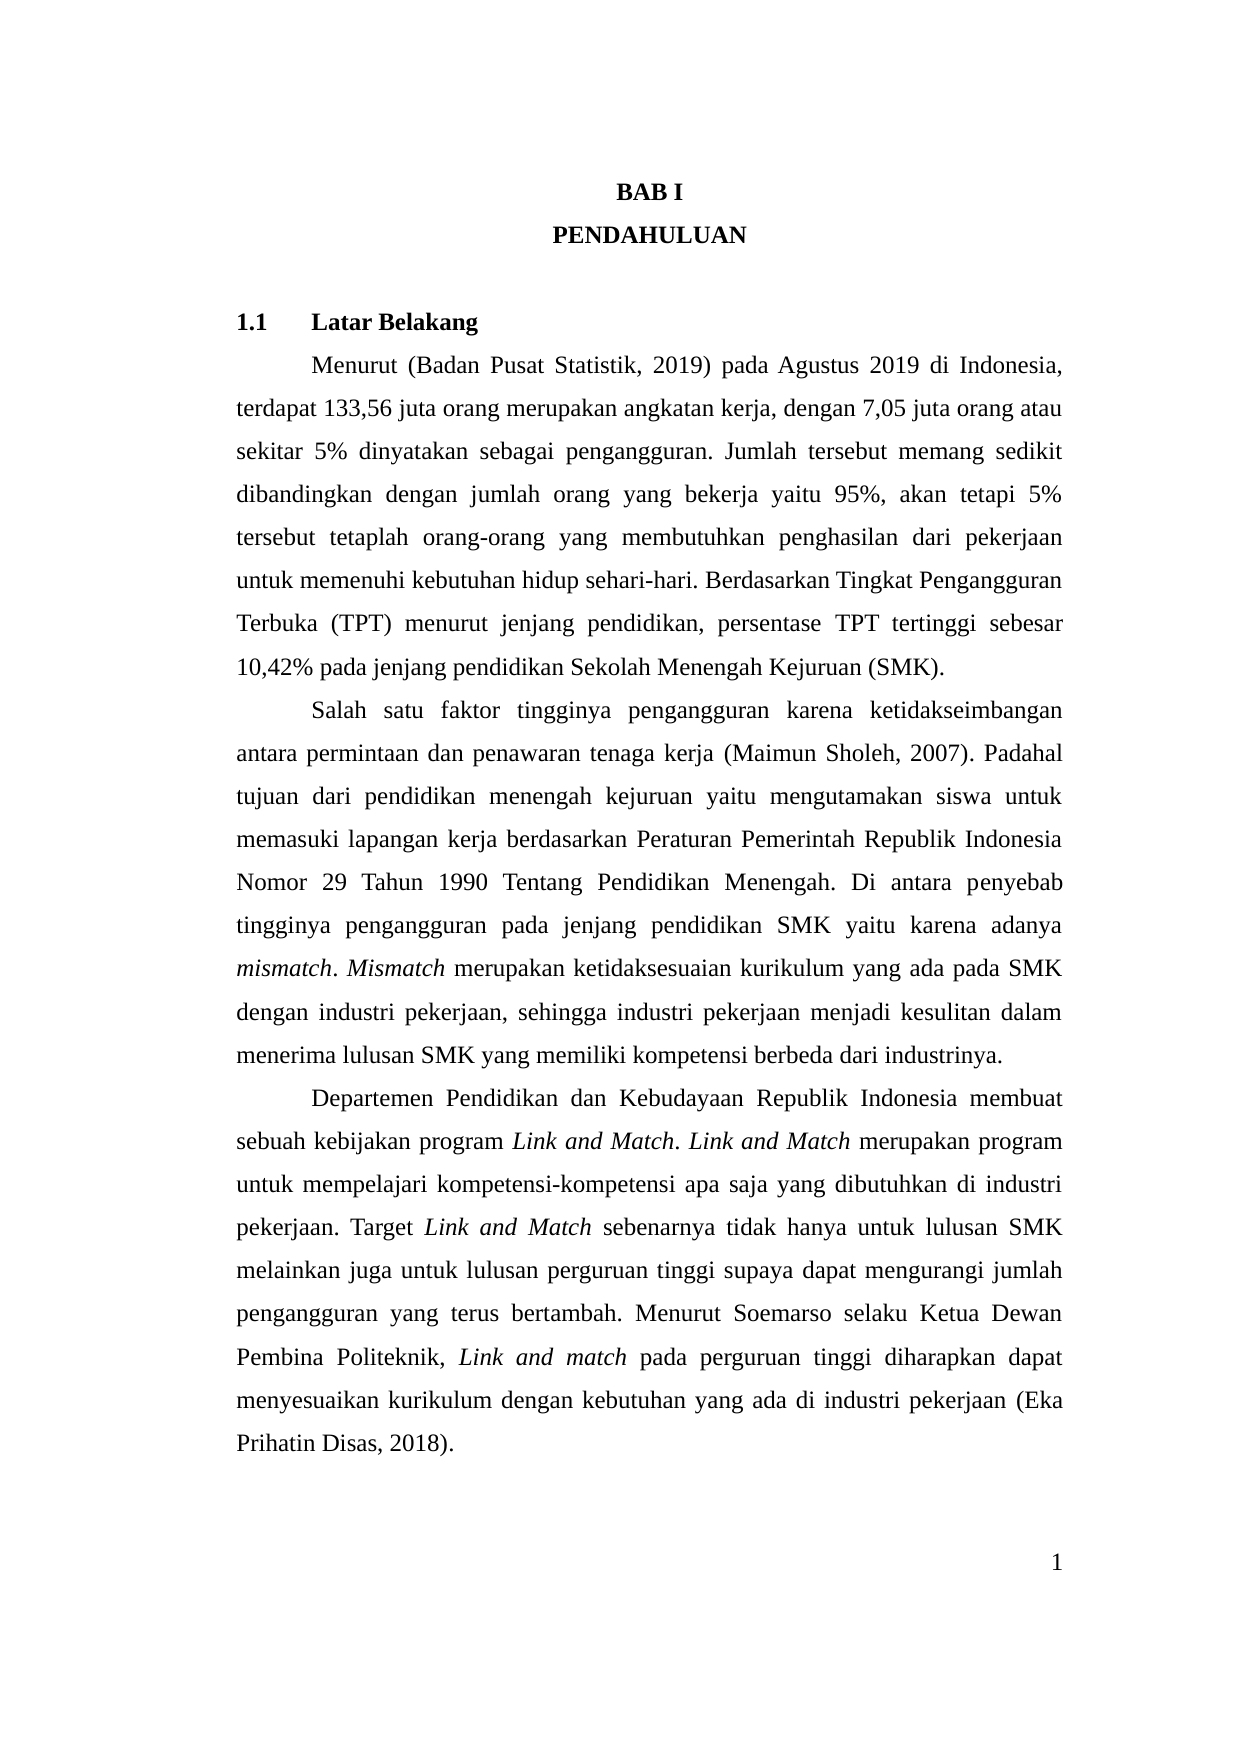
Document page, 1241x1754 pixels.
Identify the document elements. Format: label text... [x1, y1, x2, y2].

text Salah satu faktor tingginya pengangguran karena ketidakseimbangan antara permintaan dan penawaran tenaga kerja (Maimun Sholeh, 2007). Padahal tujuan dari pendidikan menengah kejuruan yaitu mengutamakan siswa untuk memasuki lapangan kerja berdasarkan Peraturan Pemerintah Republik Indonesia Nomor 29 Tahun 1990 Tentang Pendidikan Menengah. Di antara penyebab tingginya pengangguran pada jenjang pendidikan SMK yaitu karena adanya mismatch. Mismatch merupakan ketidaksesuaian kurikulum yang ada pada SMK dengan industri pekerjaan, sehingga industri pekerjaan menjadi kesulitan dalam menerima lulusan SMK yang memiliki kompetensi berbeda dari industrinya. [236, 695, 1063, 1068]
subtitle BAB I [236, 177, 1063, 206]
text Departemen Pendidikan dan Kebudayaan Republik Indonesia membuat sebuah kebijakan program Link and Match. Link and Match merupakan program untuk mempelajari kompetensi-kompetensi apa saja yang dibutuhkan di industri pekerjaan. Target Link and Match sebenarnya tidak hanya untuk lulusan SMK melainkan juga untuk lulusan perguruan tinggi supaya dapat mengurangi jumlah pengangguran yang terus bertambah. Menurut Soemarso selaku Ketua Dewan Pembina Politeknik, Link and match pada perguruan tinggi diharapkan dapat menyesuaikan kurikulum dengan kebutuhan yang ada di industri pekerjaan (Eka Prihatin Disas, 2018). [236, 1083, 1063, 1457]
text Menurut (Badan Pusat Statistik, 2019) pada Agustus 2019 di Indonesia, terdapat 133,56 juta orang merupakan angkatan kerja, dengan 7,05 juta orang atau sekitar 5% dinyatakan sebagai pengangguran. Jumlah tersebut memang sedikit dibandingkan dengan jumlah orang yang bekerja yaitu 95%, akan tetapi 5% tersebut tetaplah orang-orang yang membutuhkan penghasilan dari pekerjaan untuk memenuhi kebutuhan hidup sehari-hari. Berdasarkan Tingkat Pengangguran Terbuka (TPT) menurut jenjang pendidikan, persentase TPT tertinggi sebesar 10,42% pada jenjang pendidikan Sekolah Menengah Kejuruan (SMK). [236, 350, 1063, 680]
subtitle PENDAHULUAN [236, 220, 1063, 249]
subtitle 1.1 Latar Belakang [236, 307, 1063, 335]
